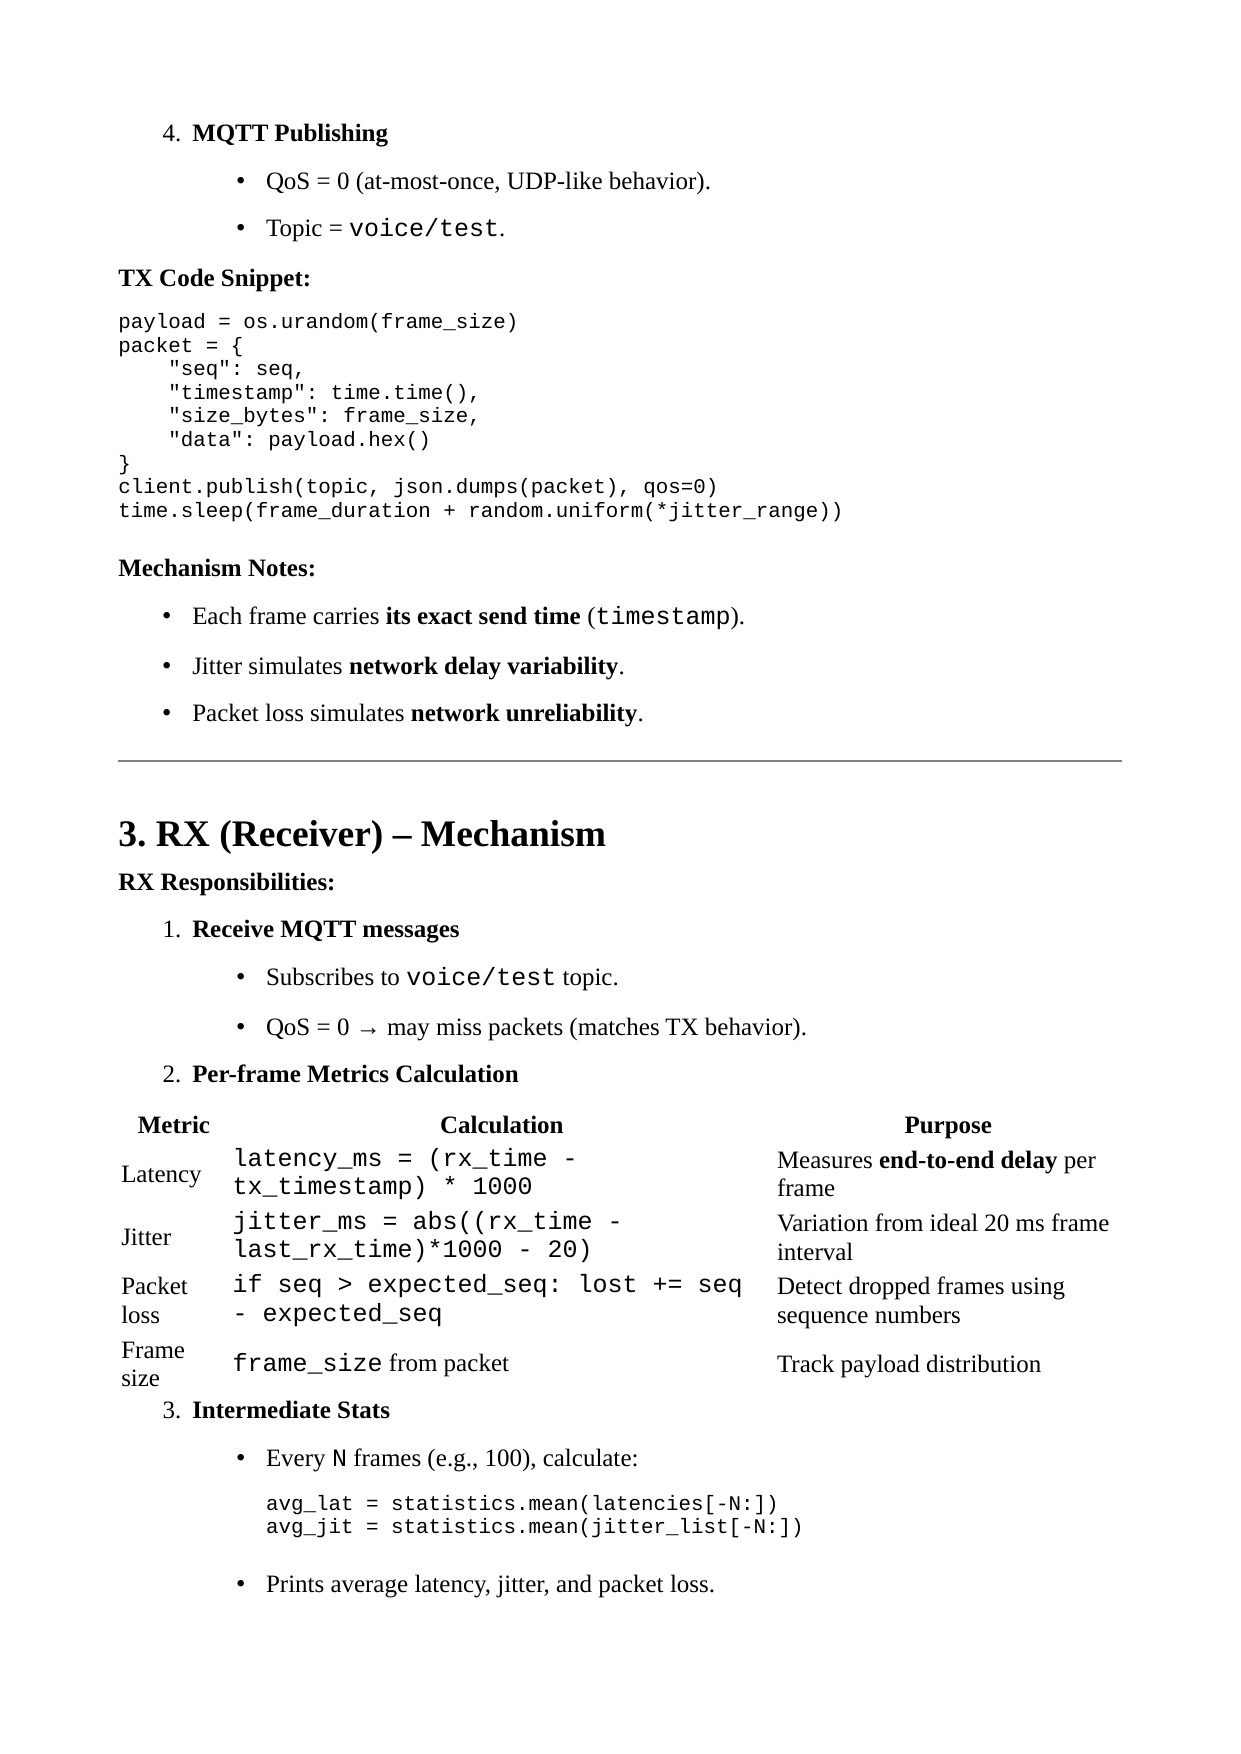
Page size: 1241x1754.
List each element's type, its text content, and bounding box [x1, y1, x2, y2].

table_header Metric [118, 1107, 229, 1142]
list Jitter simulates network delay variability. [162, 651, 1122, 679]
list QoS = 0 → may miss packets (matches TX behavior). [236, 1012, 1122, 1041]
table_cell Packet loss [118, 1269, 229, 1332]
text "seq": seq, [118, 358, 1122, 382]
text packet = { [118, 334, 1122, 358]
subtitle 3. RX (Receiver) – Mechanism [118, 811, 1122, 854]
text "data": payload.hex() [118, 429, 1122, 453]
text client.publish(topic, json.dumps(packet), qos=0) [118, 476, 1122, 500]
table_cell frame_size from packet [230, 1332, 774, 1395]
list avg_lat = statistics.mean(latencies[-N:]) [236, 1493, 1122, 1516]
list Subscribes to voice/test topic. [236, 962, 1122, 993]
list Prints average latency, jitter, and packet loss. [236, 1569, 1122, 1598]
text payload = os.urandom(frame_size) [118, 311, 1122, 334]
table_cell Latency [118, 1142, 229, 1205]
text RX Responsibilities: [118, 867, 1122, 896]
list Every N frames (e.g., 100), calculate: [236, 1443, 1122, 1473]
table_cell Variation from ideal 20 ms frame interval [774, 1205, 1122, 1268]
table_cell Jitter [118, 1205, 229, 1268]
text } [118, 453, 1122, 476]
table_cell Frame size [118, 1332, 229, 1395]
table_cell if seq > expected_seq: lost += seq - expected_seq [230, 1269, 774, 1332]
table_cell jitter_ms = abs((rx_time - last_rx_time)*1000 - 20) [230, 1205, 774, 1268]
list Packet loss simulates network unreliability. [162, 698, 1122, 727]
text Mechanism Notes: [118, 553, 1122, 582]
list Topic = voice/test. [236, 213, 1122, 244]
list Each frame carries its exact send time (timestamp). [162, 601, 1122, 632]
list avg_jit = statistics.mean(jitter_list[-N:]) [236, 1516, 1122, 1540]
list Per-frame Metrics Calculation [162, 1059, 1122, 1088]
text "timestamp": time.time(), [118, 382, 1122, 406]
text "size_bytes": frame_size, [118, 406, 1122, 429]
table_cell latency_ms = (rx_time - tx_timestamp) * 1000 [230, 1142, 774, 1205]
list QoS = 0 (at-most-once, UDP-like behavior). [236, 166, 1122, 194]
table_header Purpose [774, 1107, 1122, 1142]
text time.sleep(frame_duration + random.uniform(*jitter_range)) [118, 500, 1122, 524]
text TX Code Snippet: [118, 263, 1122, 292]
table_header Calculation [230, 1107, 774, 1142]
table_cell Detect dropped frames using sequence numbers [774, 1269, 1122, 1332]
list Receive MQTT messages [162, 914, 1122, 943]
list Intermediate Stats [162, 1395, 1122, 1424]
table_cell Track payload distribution [774, 1332, 1122, 1395]
table_cell Measures end-to-end delay per frame [774, 1142, 1122, 1205]
list MQTT Publishing [162, 118, 1122, 147]
